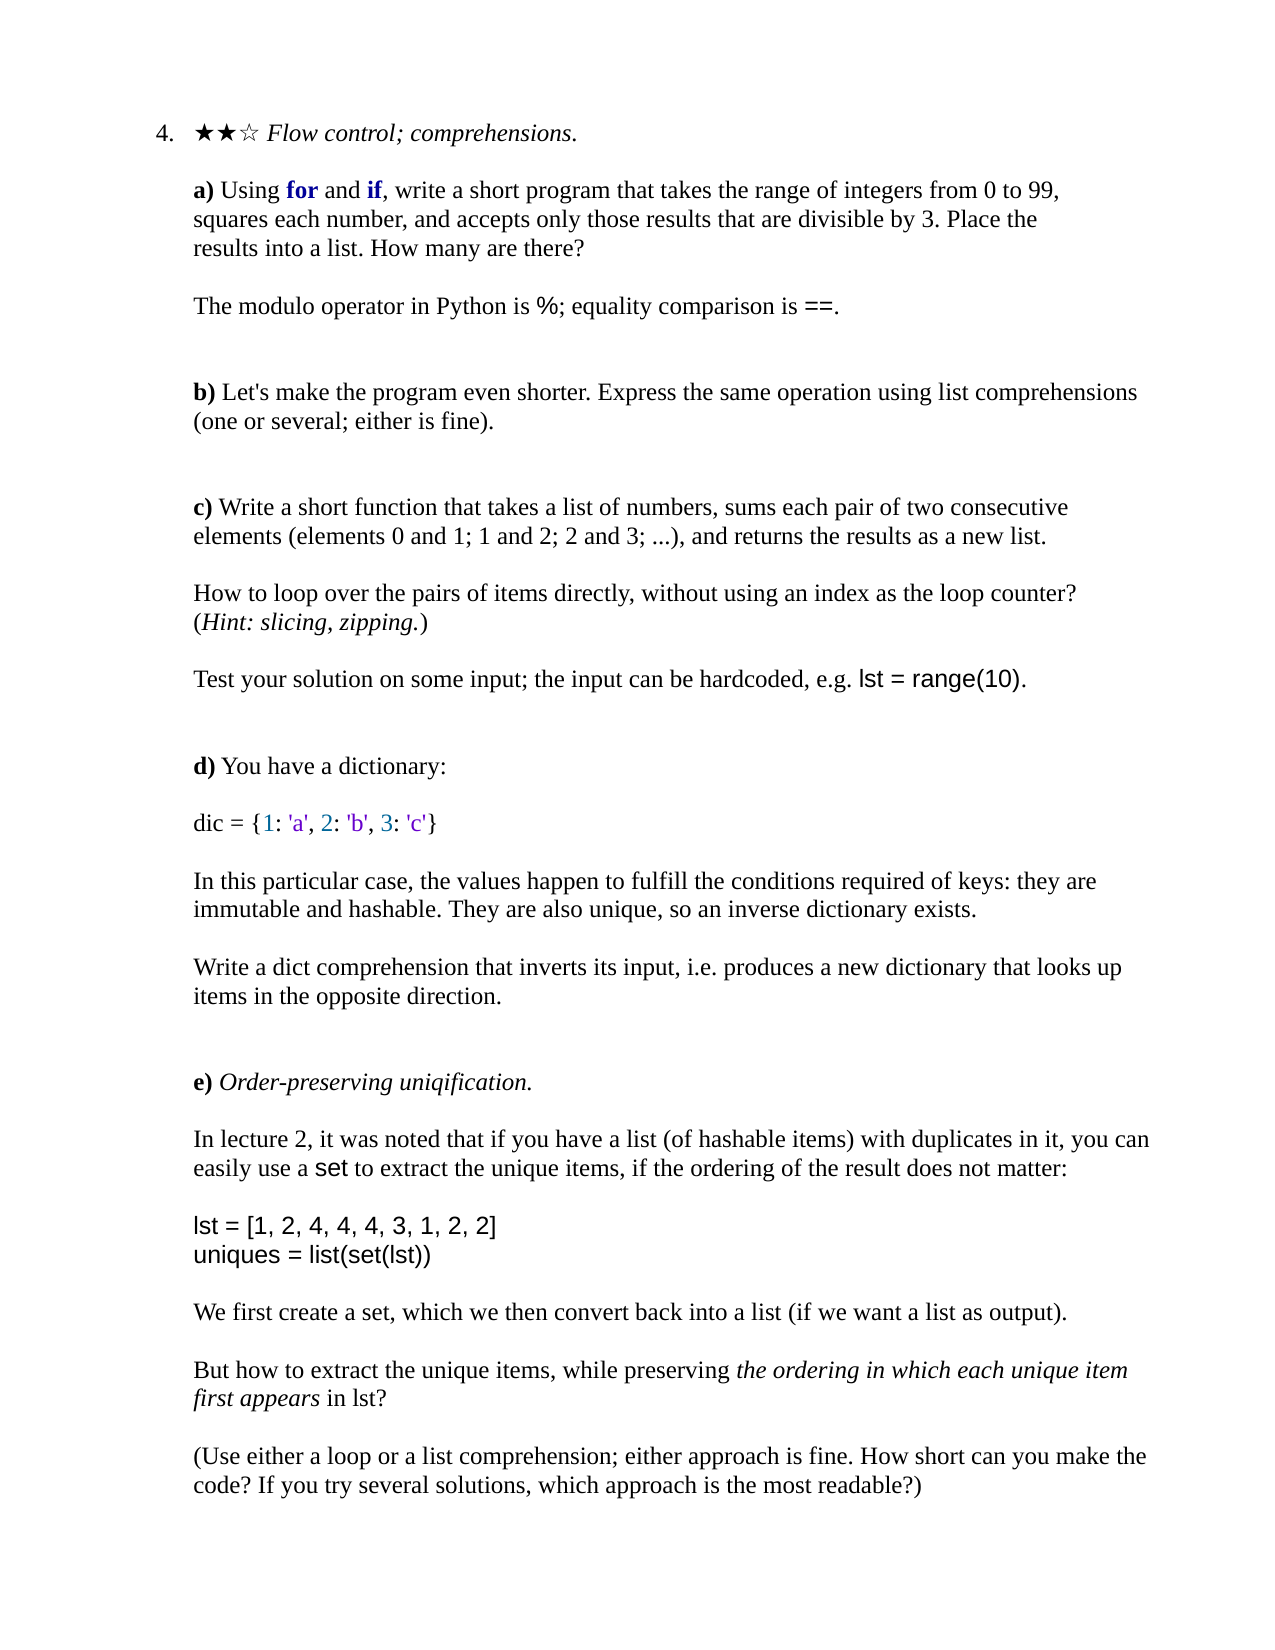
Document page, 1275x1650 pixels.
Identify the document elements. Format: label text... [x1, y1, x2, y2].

list e) Order-preserving uniqification. In lecture 2, it was noted that if you have a list (of hashable items) with duplicates in it, you can easily use a set to extract the unique items, if the ordering of the result does not matter: lst = [1, 2, 4, 4, 4, 3, 1, 2, 2] uniques = list(set(lst)) [156, 1067, 1157, 1297]
list ★★☆ Flow control; comprehensions. a) Using for and if, write a short program that takes the range of integers from 0 to 99, squares each number, and accepts only those results that are divisible by 3. Place the results into a list. How many are there? The modulo operator in Python is %; equality comparison is ==. b) Let's make the program even shorter. Express the same operation using list comprehensions (one or several; either is fine). c) Write a short function that takes a list of numbers, sums each pair of two consecutive elements (elements 0 and 1; 1 and 2; 2 and 3; ...), and returns the results as a new list. How to loop over the pairs of items directly, without using an index as the loop counter? (Hint: slicing, zipping.) Test your solution on some input; the input can be hardcoded, e.g. lst = range(10). d) You have a dictionary: dic = {1: 'a', 2: 'b', 3: 'c'} [156, 118, 1157, 837]
list We first create a set, which we then convert back into a list (if we want a list as output). [156, 1297, 1157, 1355]
list In this particular case, the values happen to fulfill the conditions required of keys: they are immutable and hashable. They are also unique, so an inverse dictionary exists. Write a dict comprehension that inverts its input, i.e. produces a new dictionary that looks up items in the opposite direction. [156, 837, 1157, 1009]
list But how to extract the unique items, while preserving the ordering in which each unique item first appears in lst? (Use either a loop or a list comprehension; either approach is fine. How short can you make the code? If you try several solutions, which approach is the most readable?) [156, 1355, 1157, 1527]
